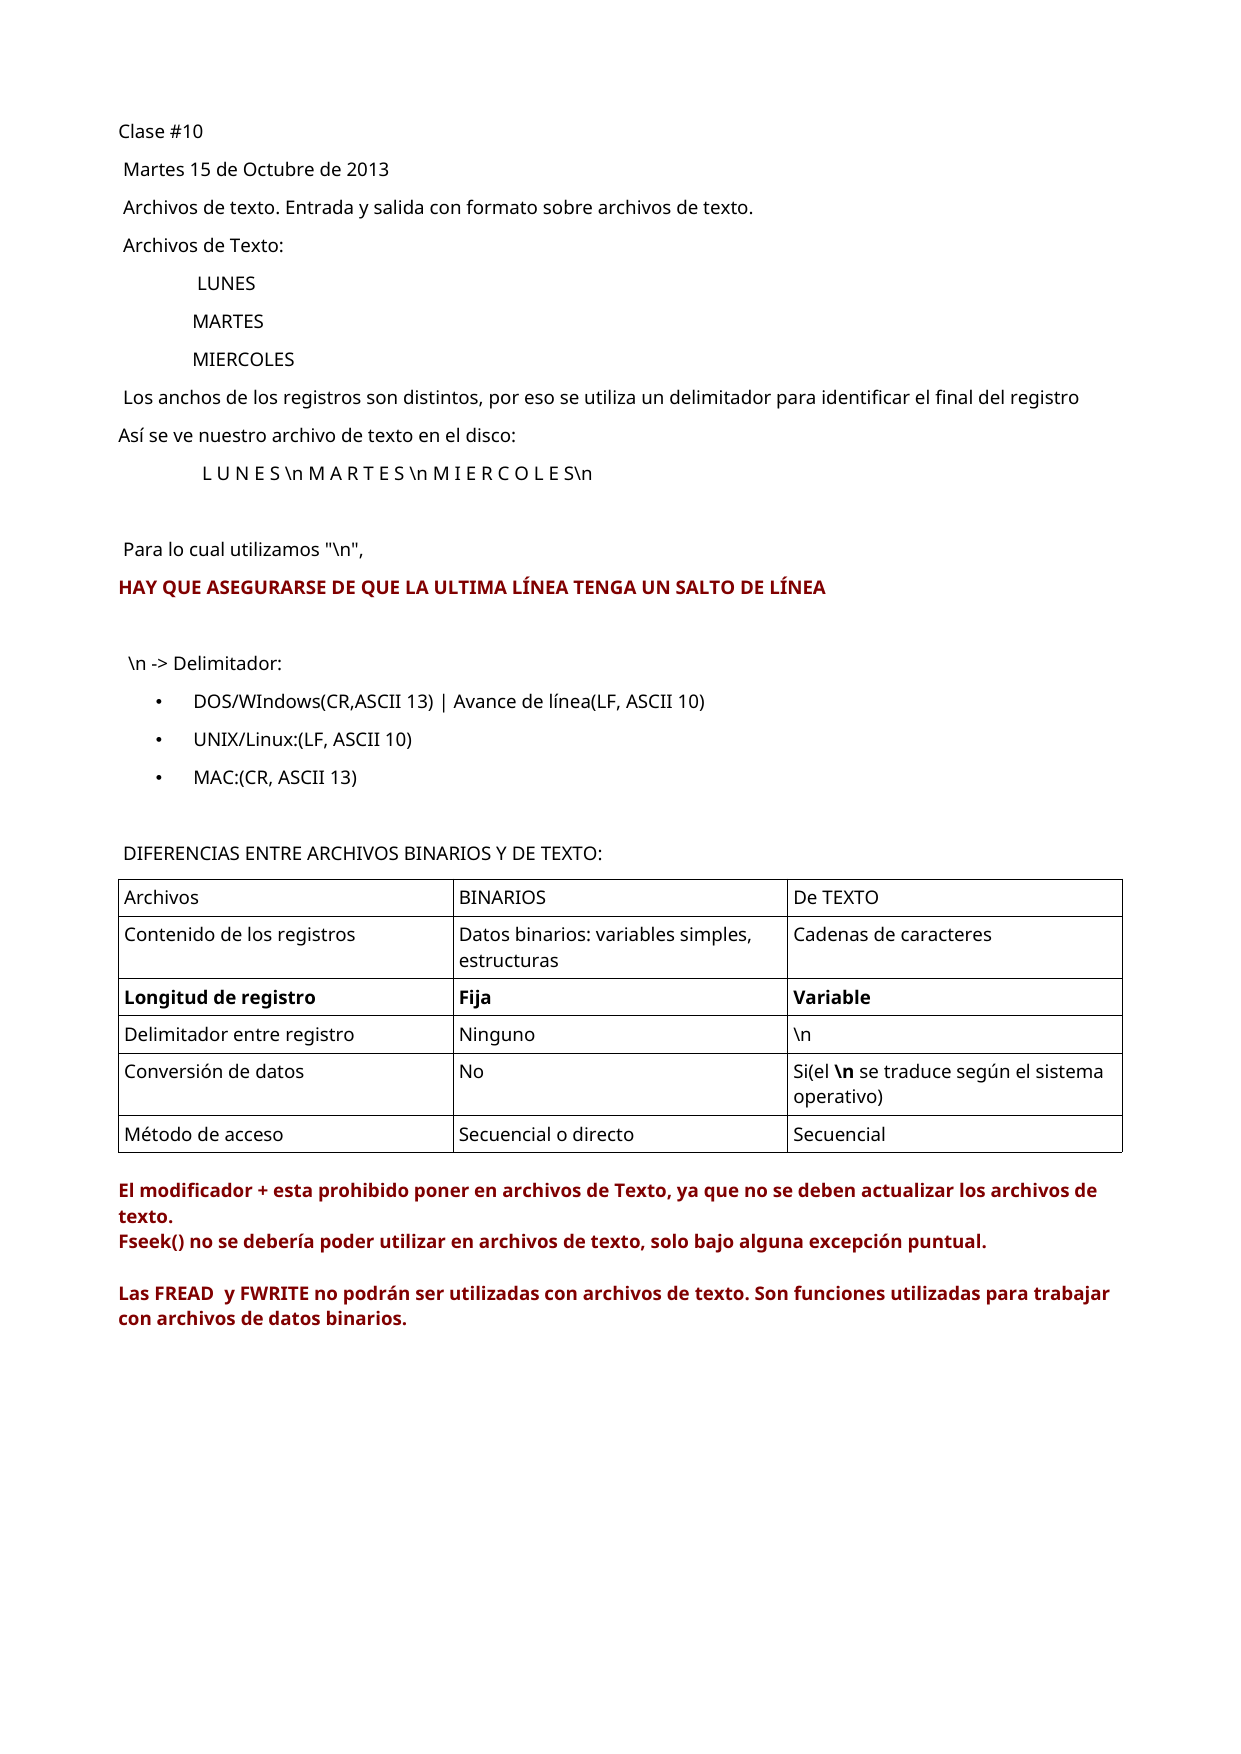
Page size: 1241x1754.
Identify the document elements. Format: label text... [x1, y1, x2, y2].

text DIFERENCIAS ENTRE ARCHIVOS BINARIOS Y DE TEXTO: [118, 841, 1122, 866]
text Las FREAD y FWRITE no podrán ser utilizadas con archivos de texto. Son funciones utilizadas para trabajar con archivos de datos binarios. [118, 1280, 1122, 1331]
text L U N E S \n M A R T E S \n M I E R C O L E S\n [118, 460, 1122, 486]
table_cell Secuencial o directo [454, 1116, 787, 1152]
table_header BINARIOS [454, 880, 787, 916]
table_cell Contenido de los registros [119, 917, 453, 978]
list DOS/WIndows(CR,ASCII 13) | Avance de línea(LF, ASCII 10) [156, 688, 1122, 714]
text Así se ve nuestro archivo de texto en el disco: [118, 422, 1122, 448]
table_header De TEXTO [788, 880, 1122, 916]
table_cell Si(el \n se traduce según el sistema operativo) [788, 1054, 1122, 1115]
table_cell Variable [788, 979, 1122, 1015]
text MARTES [118, 308, 1122, 334]
table_cell Fija [454, 979, 787, 1015]
table_cell Datos binarios: variables simples, estructuras [454, 917, 787, 978]
table_cell Método de acceso [119, 1116, 453, 1152]
text Archivos de Texto: [118, 232, 1122, 258]
list UNIX/Linux:(LF, ASCII 10) [156, 726, 1122, 752]
text Los anchos de los registros son distintos, por eso se utiliza un delimitador para identificar el final del registro [118, 384, 1122, 410]
text Para lo cual utilizamos "\n", [118, 536, 1122, 562]
table_cell Cadenas de caracteres [788, 917, 1122, 978]
text HAY QUE ASEGURARSE DE QUE LA ULTIMA LÍNEA TENGA UN SALTO DE LÍNEA [118, 574, 1122, 600]
text El modificador + esta prohibido poner en archivos de Texto, ya que no se deben actualizar los archivos de texto. [118, 1178, 1122, 1229]
text \n -> Delimitador: [118, 650, 1122, 676]
text Archivos de texto. Entrada y salida con formato sobre archivos de texto. [118, 194, 1122, 220]
table_cell \n [788, 1016, 1122, 1052]
list MAC:(CR, ASCII 13) [156, 764, 1122, 790]
table_cell Secuencial [788, 1116, 1122, 1152]
table_cell Longitud de registro [119, 979, 453, 1015]
table_cell Delimitador entre registro [119, 1016, 453, 1052]
table_cell No [454, 1054, 787, 1115]
text Martes 15 de Octubre de 2013 [118, 156, 1122, 182]
table_header Archivos [119, 880, 453, 916]
text LUNES [118, 270, 1122, 296]
text Fseek() no se debería poder utilizar en archivos de texto, solo bajo alguna excepción puntual. [118, 1229, 1122, 1254]
table_cell Conversión de datos [119, 1054, 453, 1115]
text MIERCOLES [118, 346, 1122, 372]
table_cell Ninguno [454, 1016, 787, 1052]
text Clase #10 [118, 118, 1122, 144]
